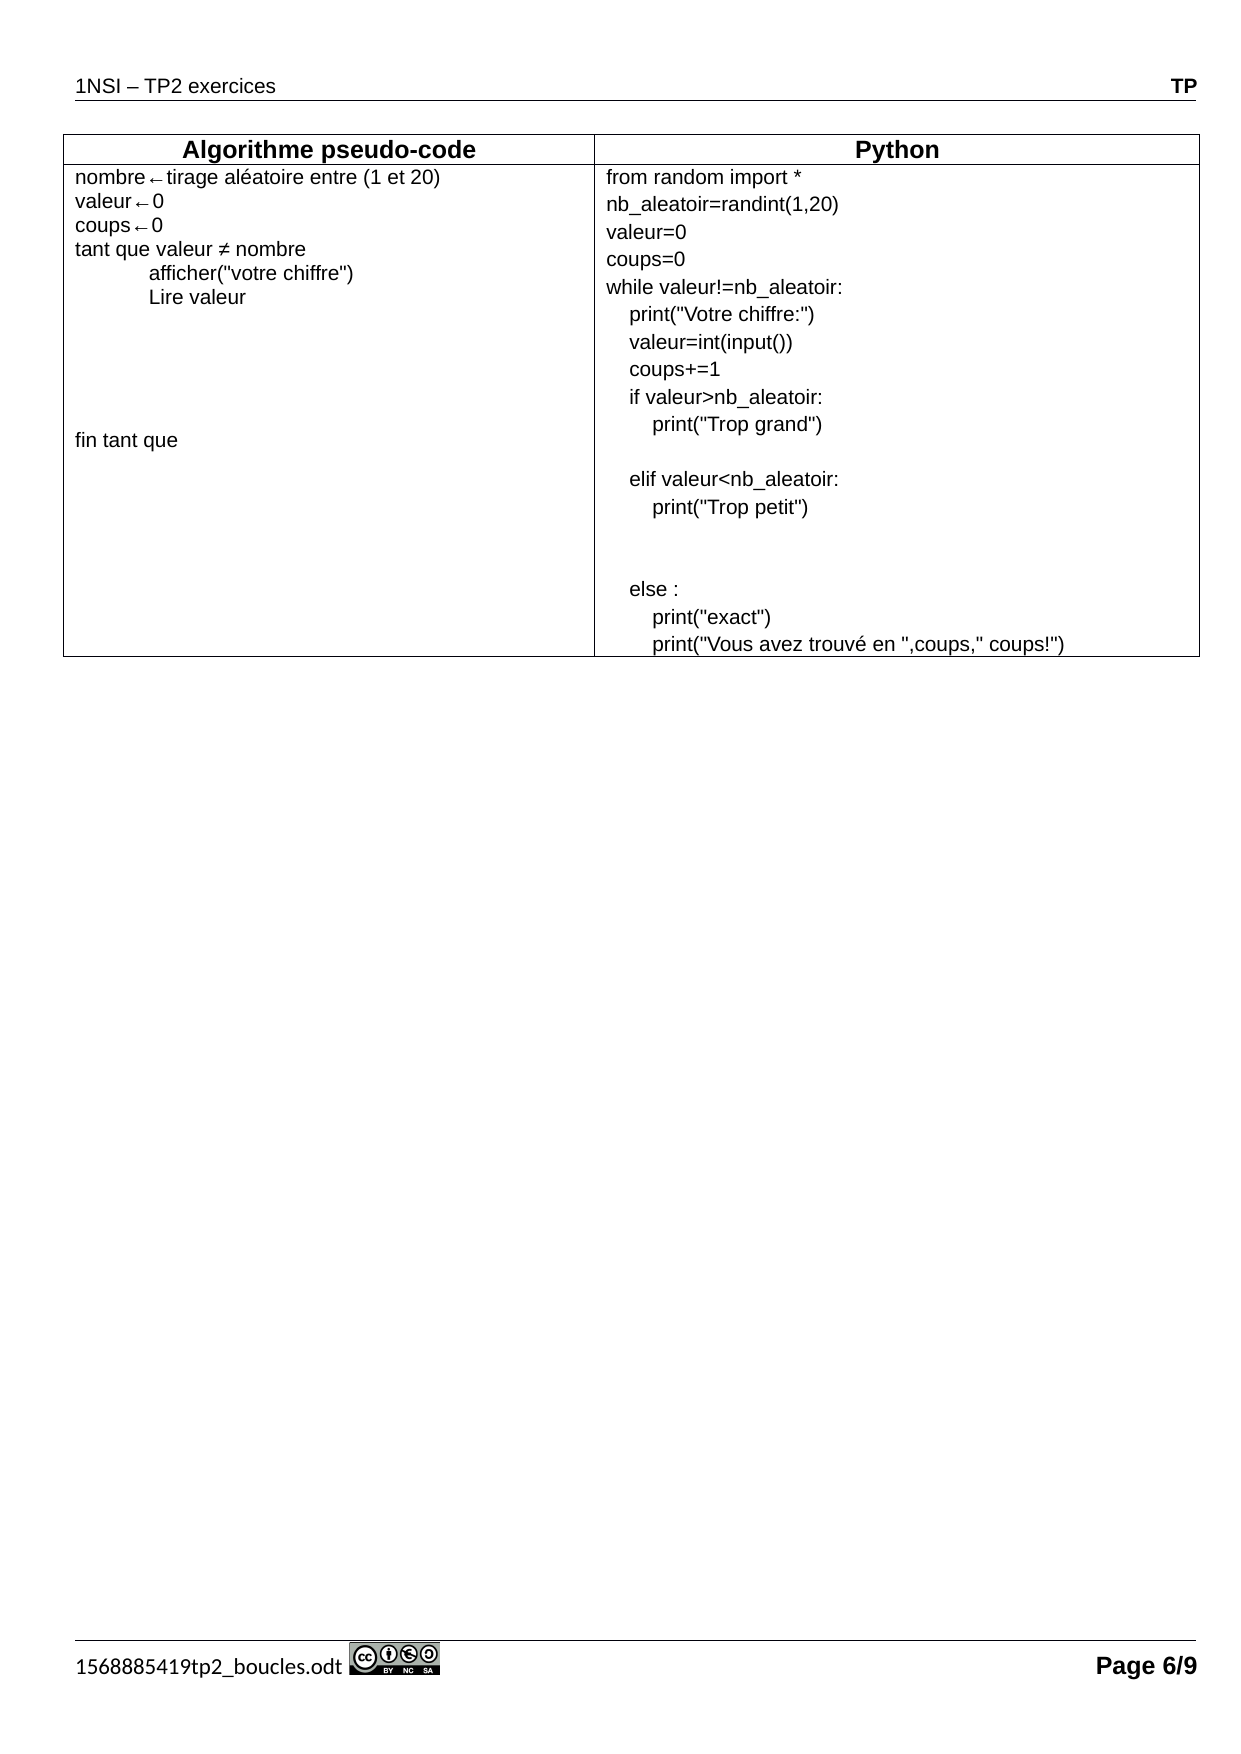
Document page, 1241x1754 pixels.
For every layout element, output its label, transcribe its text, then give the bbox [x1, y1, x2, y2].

table_cell from random import * nb_aleatoir=randint(1,20) valeur=0 coups=0 while valeur!=nb_aleatoir: print("Votre chiffre:") valeur=int(input()) coups+=1 if valeur>nb_aleatoir: print("Trop grand") elif valeur<nb_aleatoir: print("Trop petit") else : print("exact") print("Vous avez trouvé en ",coups," coups!") [595, 165, 1199, 656]
table_header Python [595, 135, 1199, 164]
picture [349, 1642, 440, 1675]
table_cell nombre←tirage aléatoire entre (1 et 20) valeur←0 coups←0 tant que valeur ≠ nombre afficher("votre chiffre") Lire valeur fin tant que [64, 165, 594, 656]
table_header Algorithme pseudo-code [64, 135, 594, 164]
